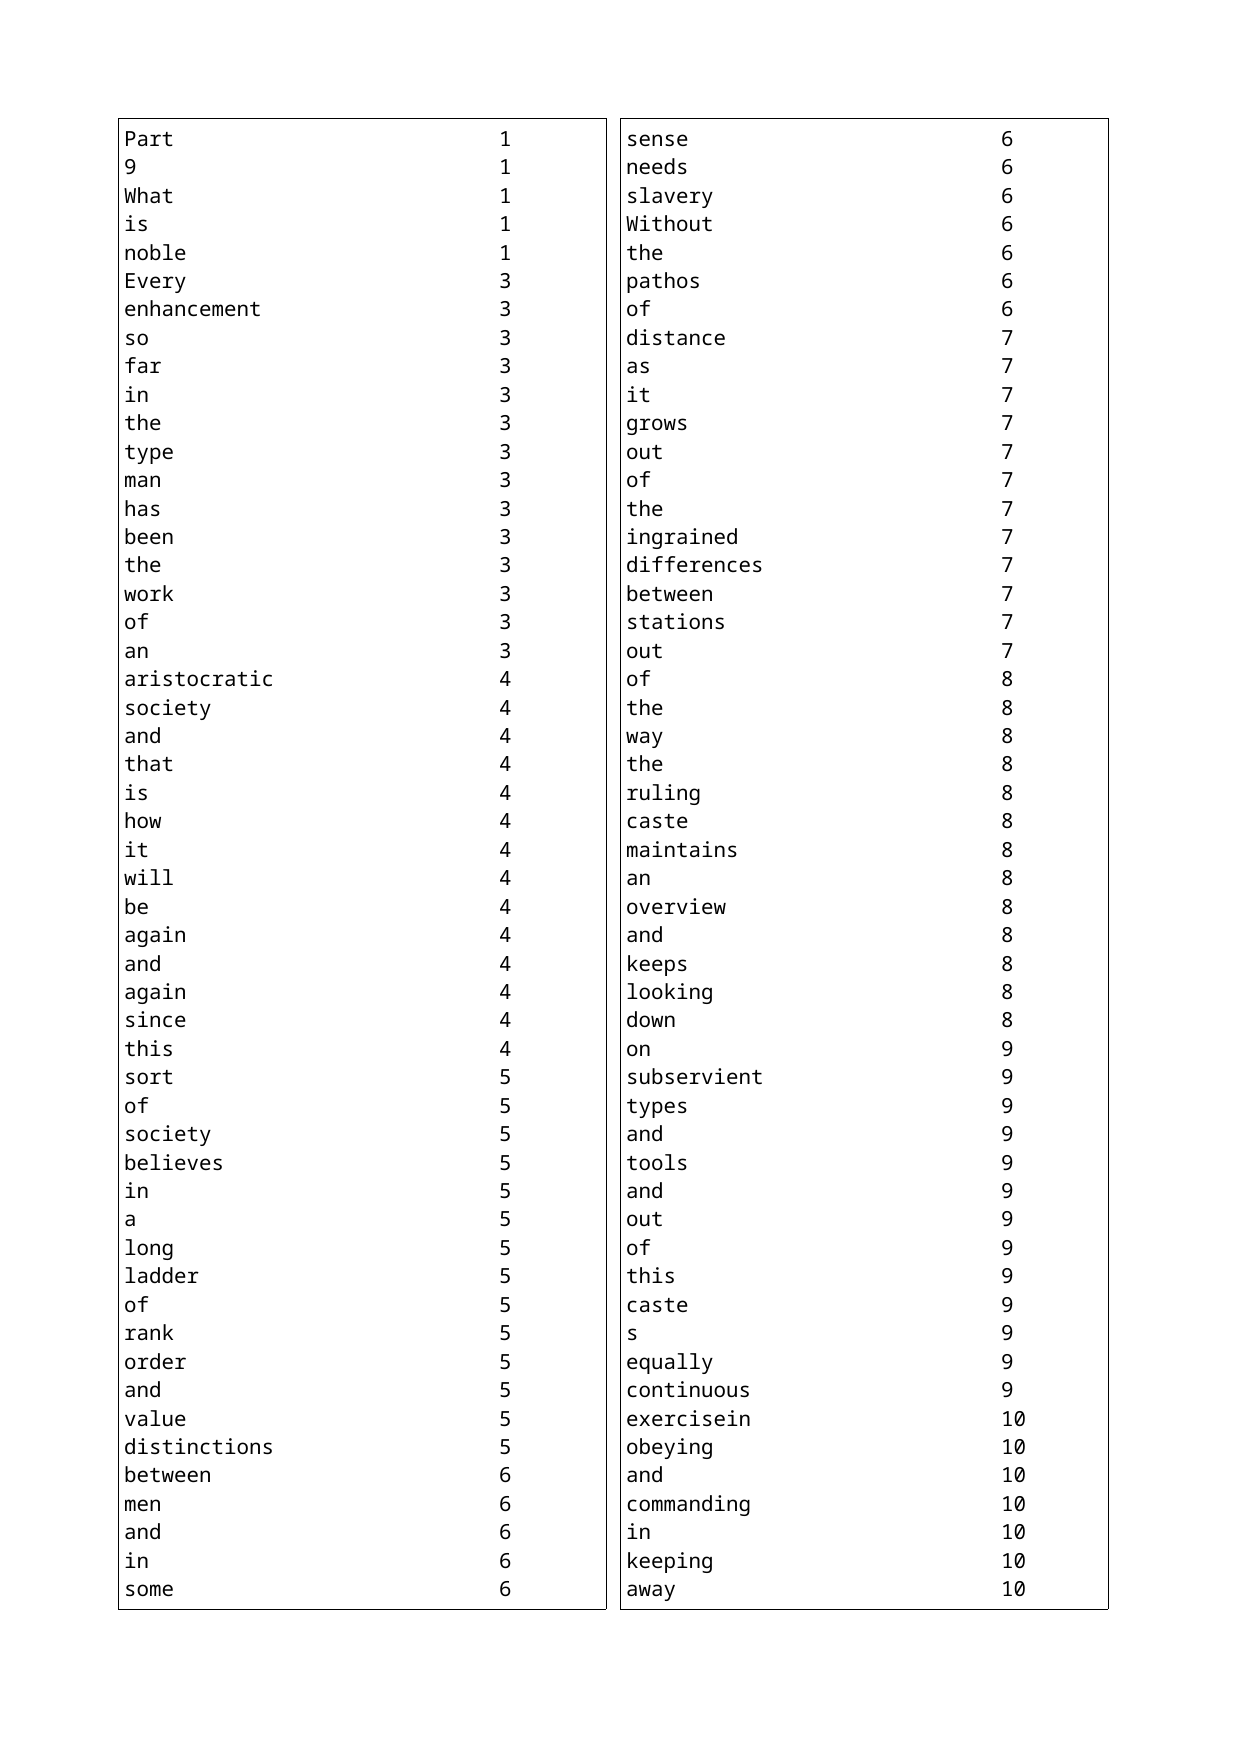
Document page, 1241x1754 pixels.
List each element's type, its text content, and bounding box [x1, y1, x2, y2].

table_header Part 1 9 1 What 1 is 1 noble 1 Every 3 enhancement 3 so 3 far 3 in 3 the 3 type 3 man 3 has 3 been 3 the 3 work 3 of 3 an 3 aristocratic 4 society 4 and 4 that 4 is 4 how 4 it 4 will 4 be 4 again 4 and 4 again 4 since 4 this 4 sort 5 of 5 society 5 believes 5 in 5 a 5 long 5 ladder 5 of 5 rank 5 order 5 and 5 value 5 distinctions 5 between 6 men 6 and 6 in 6 some 6 [119, 119, 606, 1608]
table_header sense 6 needs 6 slavery 6 Without 6 the 6 pathos 6 of 6 distance 7 as 7 it 7 grows 7 out 7 of 7 the 7 ingrained 7 differences 7 between 7 stations 7 out 7 of 8 the 8 way 8 the 8 ruling 8 caste 8 maintains 8 an 8 overview 8 and 8 keeps 8 looking 8 down 8 on 9 subservient 9 types 9 and 9 tools 9 and 9 out 9 of 9 this 9 caste 9 s 9 equally 9 continuous 9 exercisein 10 obeying 10 and 10 commanding 10 in 10 keeping 10 away 10 [621, 119, 1108, 1608]
